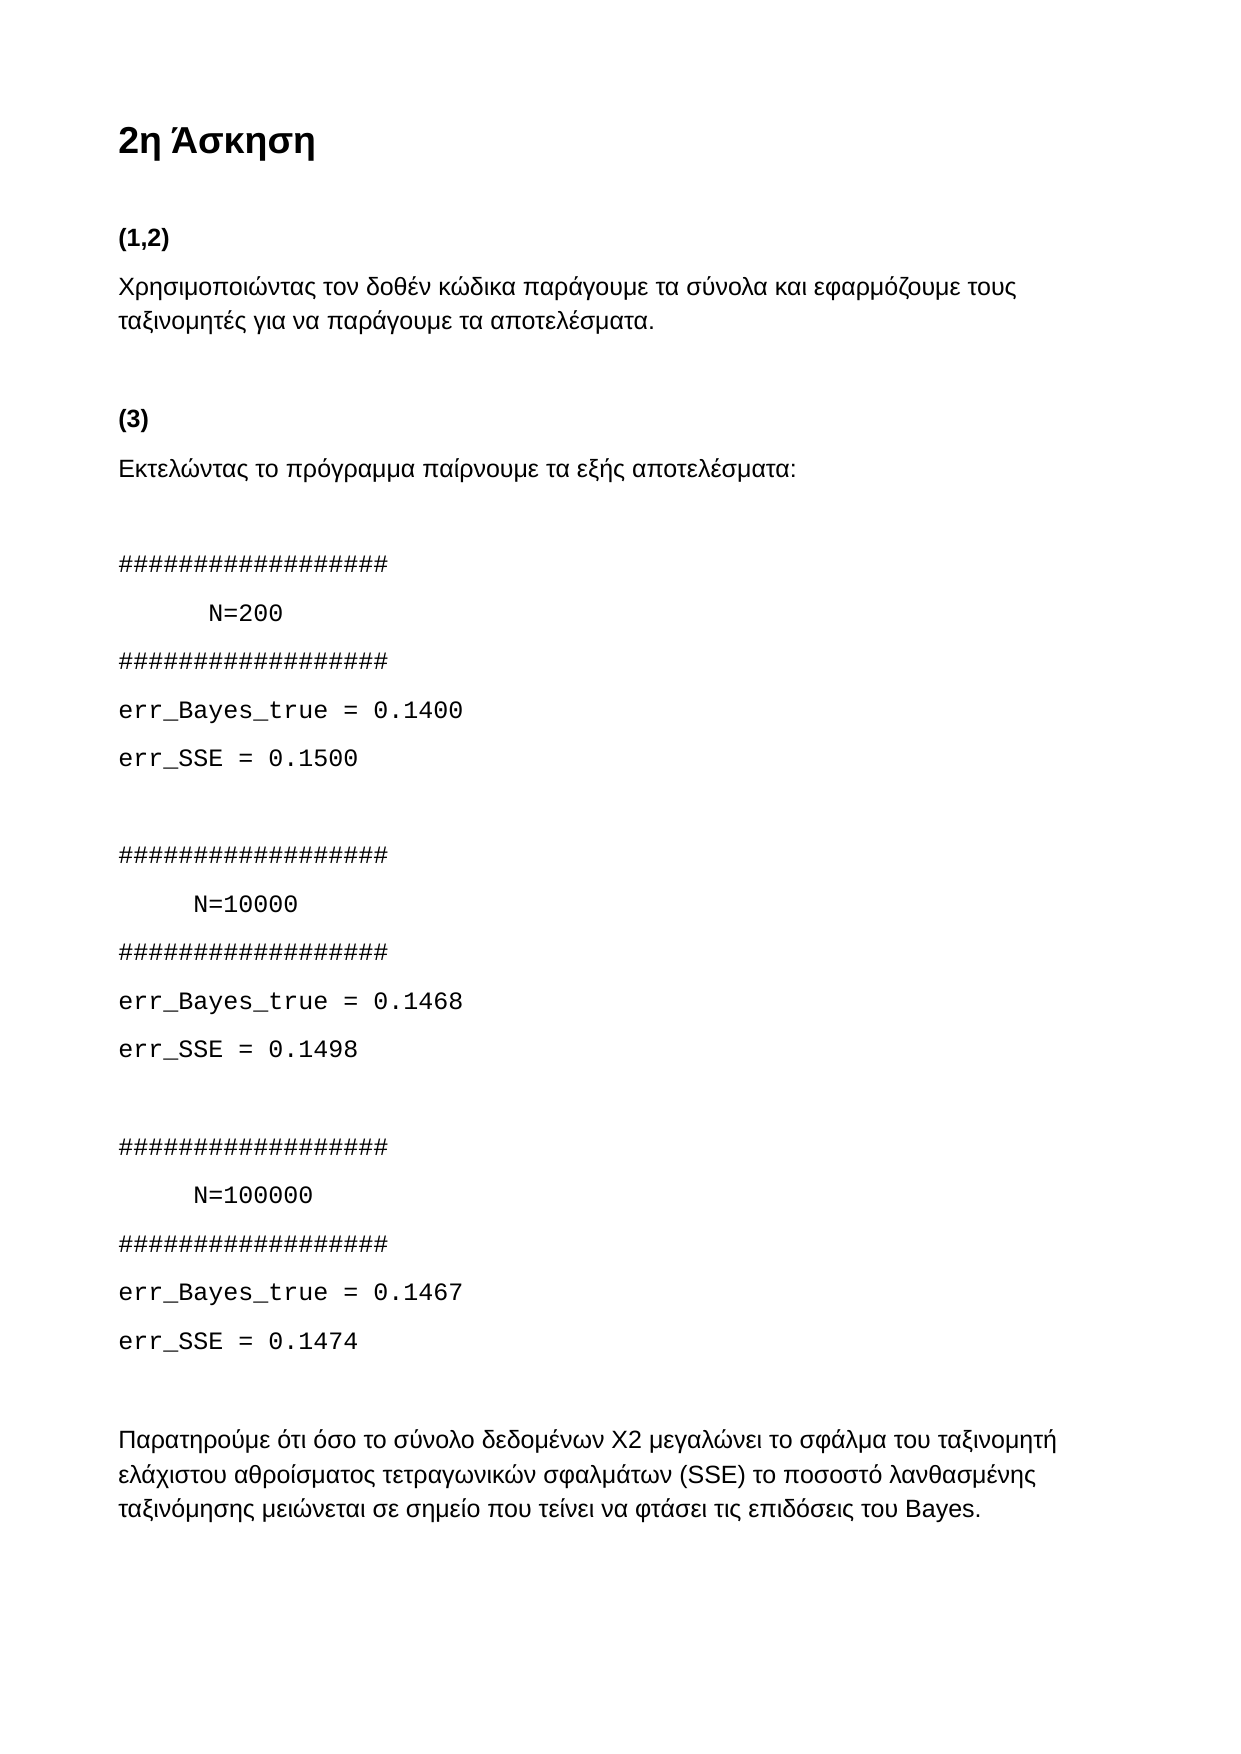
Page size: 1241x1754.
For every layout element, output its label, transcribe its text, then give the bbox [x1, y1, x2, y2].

text ################## [118, 649, 1122, 677]
text err_SSE = 0.1474 [118, 1328, 1122, 1357]
subtitle 2η Άσκηση [118, 118, 1122, 161]
text Εκτελώντας το πρόγραμμα παίρνουμε τα εξής αποτελέσματα: [118, 453, 1122, 482]
text N=200 [118, 600, 1122, 628]
text N=10000 [118, 891, 1122, 920]
text err_Bayes_true = 0.1400 [118, 697, 1122, 726]
text ################## [118, 1231, 1122, 1259]
text ################## [118, 552, 1122, 580]
text Χρησιμοποιώντας τον δοθέν κώδικα παράγουμε τα σύνολα και εφαρμόζουμε τους ταξινομητές για να παράγουμε τα αποτελέσματα. [118, 272, 1122, 335]
text err_SSE = 0.1500 [118, 746, 1122, 774]
text Παρατηρούμε ότι όσο το σύνολο δεδομένων Χ2 μεγαλώνει το σφάλμα του ταξινομητή ελάχιστου αθροίσματος τετραγωνικών σφαλμάτων (SSE) το ποσοστό λανθασμένης ταξινόμησης μειώνεται σε σημείο που τείνει να φτάσει τις επιδόσεις του Bayes. [118, 1425, 1122, 1523]
text ################## [118, 843, 1122, 871]
text ################## [118, 1134, 1122, 1162]
text err_Bayes_true = 0.1468 [118, 988, 1122, 1017]
text err_Bayes_true = 0.1467 [118, 1280, 1122, 1308]
text N=100000 [118, 1183, 1122, 1211]
text err_SSE = 0.1498 [118, 1037, 1122, 1065]
text (1,2) [118, 223, 1122, 252]
text (3) [118, 404, 1122, 433]
text ################## [118, 940, 1122, 968]
